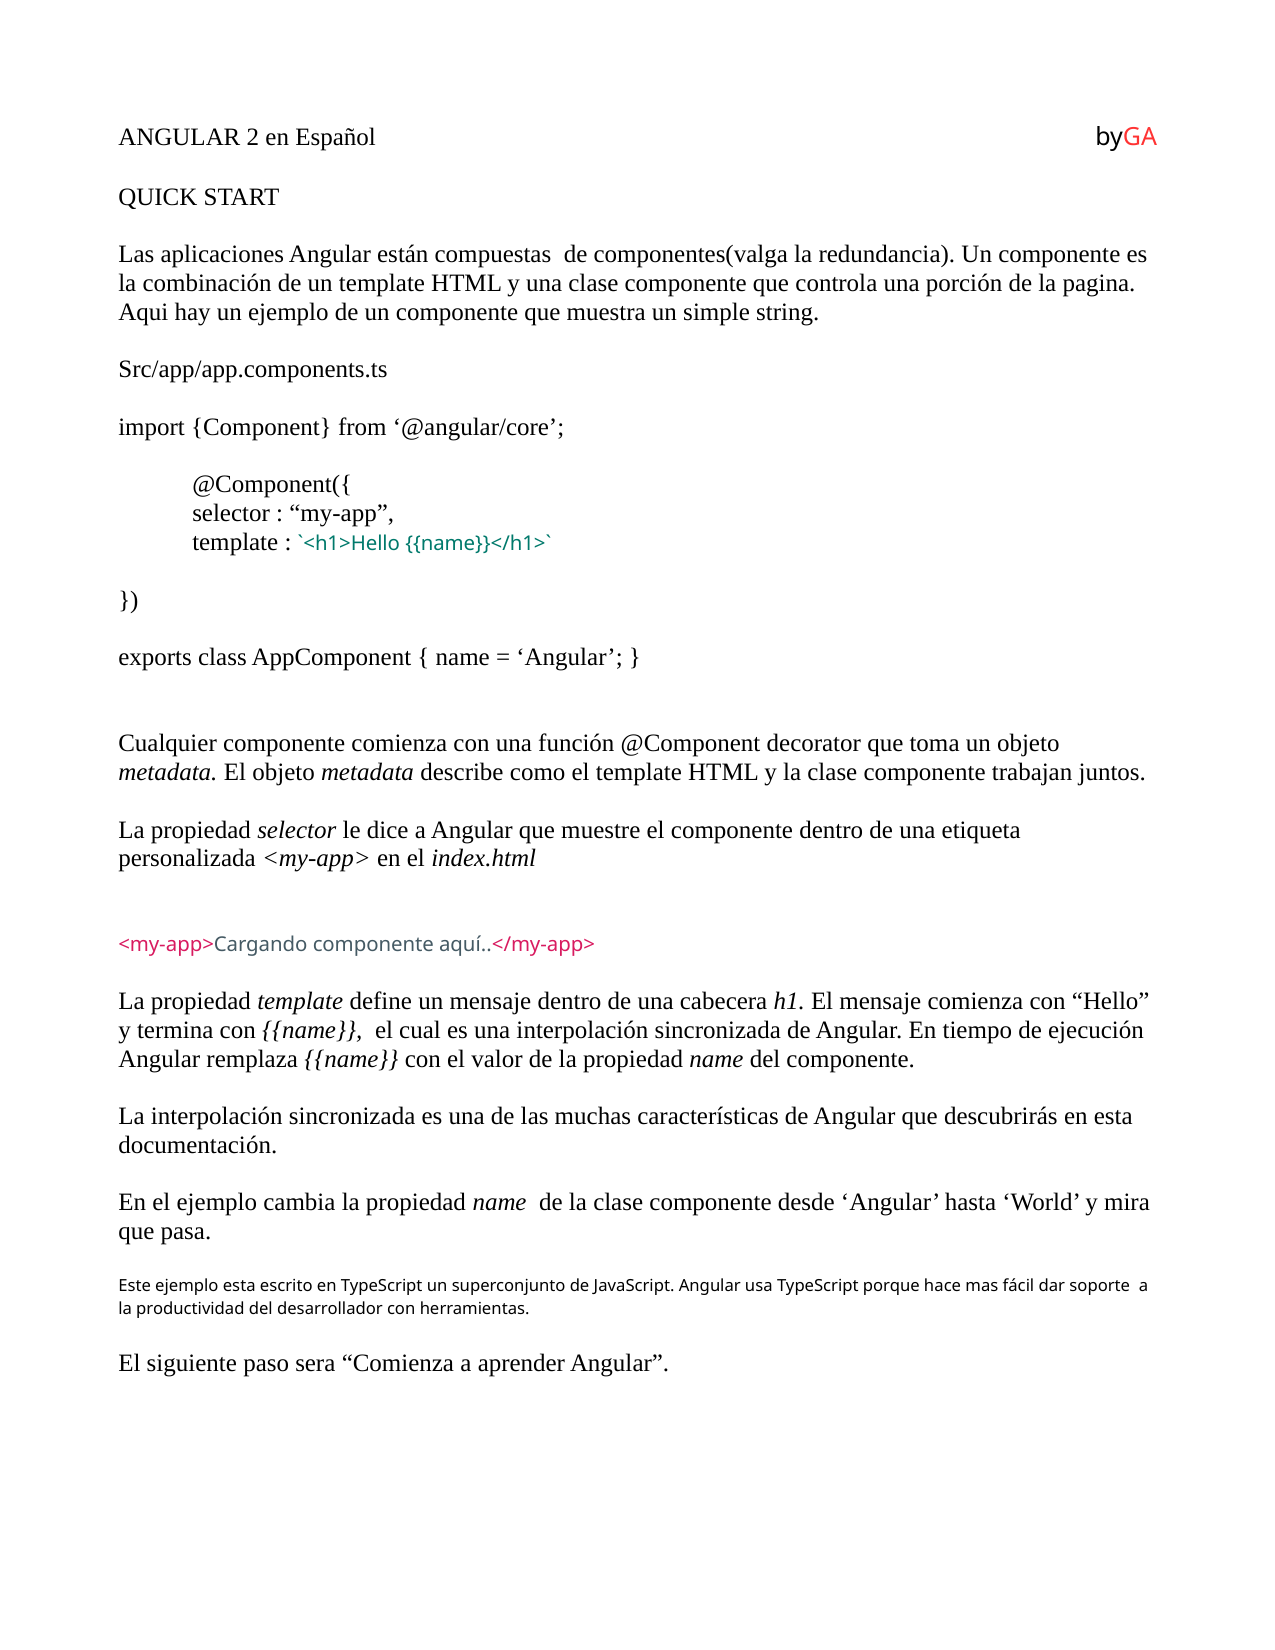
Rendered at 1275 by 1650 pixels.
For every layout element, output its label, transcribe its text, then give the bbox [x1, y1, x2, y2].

text <my-app>Cargando componente aquí..</my-app> [118, 930, 1157, 957]
text La propiedad template define un mensaje dentro de una cabecera h1. El mensaje comienza con “Hello” y termina con {{name}}, el cual es una interpolación sincronizada de Angular. En tiempo de ejecución Angular remplaza {{name}} con el valor de la propiedad name del componente. [118, 986, 1157, 1072]
text Src/app/app.components.ts [118, 354, 1157, 383]
text El siguiente paso sera “Comienza a aprender Angular”. [118, 1348, 1157, 1377]
text selector : “my-app”, [118, 498, 1157, 527]
text exports class AppComponent { name = ‘Angular’; } [118, 642, 1157, 671]
text La interpolación sincronizada es una de las muchas características de Angular que descubrirás en esta documentación. [118, 1101, 1157, 1159]
text Este ejemplo esta escrito en TypeScript un superconjunto de JavaScript. Angular usa TypeScript porque hace mas fácil dar soporte a la productividad del desarrollador con herramientas. [118, 1274, 1157, 1319]
text En el ejemplo cambia la propiedad name de la clase componente desde ‘Angular’ hasta ‘World’ y mira que pasa. [118, 1187, 1157, 1245]
text @Component({ [118, 469, 1157, 498]
text QUICK START [118, 182, 1157, 210]
text import {Component} from ‘@angular/core’; [118, 412, 1157, 440]
text Cualquier componente comienza con una función @Component decorator que toma un objeto metadata. El objeto metadata describe como el template HTML y la clase componente trabajan juntos. [118, 728, 1157, 786]
text Las aplicaciones Angular están compuestas de componentes(valga la redundancia). Un componente es la combinación de un template HTML y una clase componente que controla una porción de la pagina. Aqui hay un ejemplo de un componente que muestra un simple string. [118, 239, 1157, 325]
text La propiedad selector le dice a Angular que muestre el componente dentro de una etiqueta personalizada <my-app> en el index.html [118, 815, 1157, 872]
text template : `<h1>Hello {{name}}</h1>` [118, 527, 1157, 556]
text }) [118, 585, 1157, 613]
